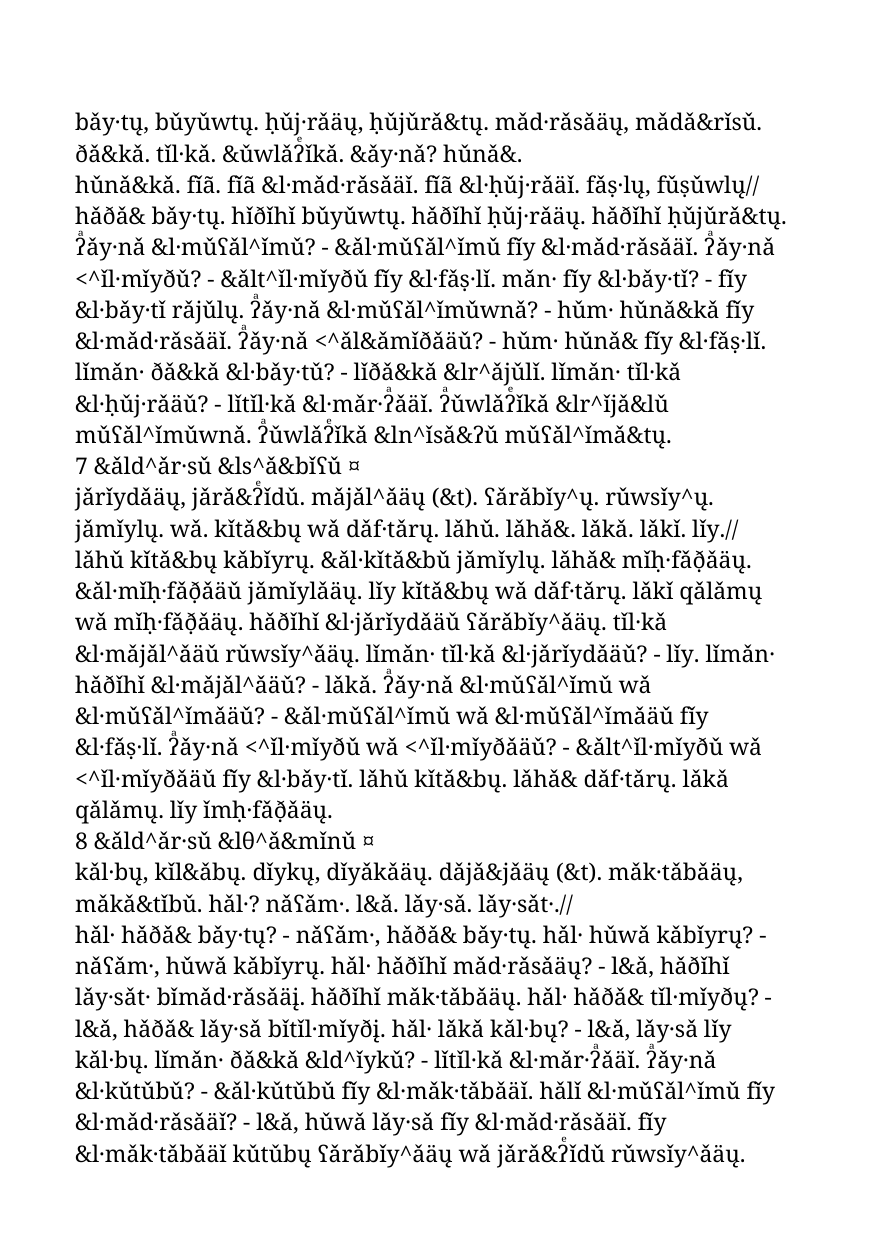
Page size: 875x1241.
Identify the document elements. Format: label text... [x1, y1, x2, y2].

text kǎl·bų, kǐl&ǎbų. dǐykų, dǐyǎkǎäų. dǎjǎ&jǎäų (&t). mǎk·tǎbǎäų, mǎkǎ&tǐbǔ. hǎl·? nǎʕǎm·. l&ǎ. lǎy·sǎ. lǎy·sǎt·.// [75, 856, 799, 919]
text 7 &ǎld^ǎr·sǔ &ls^ǎ&bǐʕǔ ¤ [75, 450, 799, 481]
text lǎhǔ kǐtǎ&bų kǎbǐyrų. &ǎl·kǐtǎ&bǔ jǎmǐylų. lǎhǎ& mǐḥ·fǎð̣ǎäų. &ǎl·mǐḥ·fǎð̣ǎäǔ jǎmǐylǎäų. lǐy kǐtǎ&bų wǎ dǎf·tǎrų. lǎkǐ qǎlǎmų wǎ mǐḥ·fǎð̣ǎäų. hǎðǐhǐ &l·jǎrǐydǎäǔ ʕǎrǎbǐy^ǎäų. tǐl·kǎ &l·mǎjǎl^ǎäǔ rǔwsǐy^ǎäų. lǐmǎn· tǐl·kǎ &l·jǎrǐydǎäǔ? - lǐy. lǐmǎn· hǎðǐhǐ &l·mǎjǎl^ǎäǔ? - lǎkǎ. ʔͣǎy·nǎ &l·mǔʕǎl^ǐmǔ wǎ &l·mǔʕǎl^ǐmǎäǔ? - &ǎl·mǔʕǎl^ǐmǔ wǎ &l·mǔʕǎl^ǐmǎäǔ fǐy &l·fǎṣ·lǐ. ʔͣǎy·nǎ <^ǐl·mǐyðǔ wǎ <^ǐl·mǐyðǎäǔ? - &ǎlt^ǐl·mǐyðǔ wǎ <^ǐl·mǐyðǎäǔ fǐy &l·bǎy·tǐ. lǎhǔ kǐtǎ&bų. lǎhǎ& dǎf·tǎrų. lǎkǎ qǎlǎmų. lǐy ǐmḥ·fǎð̣ǎäų. [75, 544, 799, 825]
text hǔnǎ&kǎ. fǐã. fǐã &l·mǎd·rǎsǎäǐ. fǐã &l·ḥǔj·rǎäǐ. fǎṣ·lų, fǔṣǔwlų// [75, 169, 799, 200]
text 8 &ǎld^ǎr·sǔ &lθ^ǎ&mǐnǔ ¤ [75, 825, 799, 856]
text hǎðǎ& bǎy·tų. hǐðǐhǐ bǔyǔwtų. hǎðǐhǐ ḥǔj·rǎäų. hǎðǐhǐ ḥǔjǔrǎ&tų. ʔͣǎy·nǎ &l·mǔʕǎl^ǐmǔ? - &ǎl·mǔʕǎl^ǐmǔ fǐy &l·mǎd·rǎsǎäǐ. ʔͣǎy·nǎ <^ǐl·mǐyðǔ? - &ǎlt^ǐl·mǐyðǔ fǐy &l·fǎṣ·lǐ. mǎn· fǐy &l·bǎy·tǐ? - fǐy &l·bǎy·tǐ rǎjǔlų. ʔͣǎy·nǎ &l·mǔʕǎl^ǐmǔwnǎ? - hǔm· hǔnǎ&kǎ fǐy &l·mǎd·rǎsǎäǐ. ʔͣǎy·nǎ <^ǎl&ǎmǐðǎäǔ? - hǔm· hǔnǎ& fǐy &l·fǎṣ·lǐ. lǐmǎn· ðǎ&kǎ &l·bǎy·tǔ? - lǐðǎ&kǎ &lr^ǎjǔlǐ. lǐmǎn· tǐl·kǎ &l·ḥǔj·rǎäǔ? - lǐtǐl·kǎ &l·mǎr·ʔͣǎäǐ. ʔͣǔwlǎʔͤǐkǎ &lr^ǐjǎ&lǔ mǔʕǎl^ǐmǔwnǎ. ʔͣǔwlǎʔͤǐkǎ &ln^ǐsǎ&ʔǔ mǔʕǎl^ǐmǎ&tų. [75, 200, 799, 450]
text jǎrǐydǎäų, jǎrǎ&ʔͤǐdǔ. mǎjǎl^ǎäų (&t). ʕǎrǎbǐy^ų. rǔwsǐy^ų. jǎmǐylų. wǎ. kǐtǎ&bų wǎ dǎf·tǎrų. lǎhǔ. lǎhǎ&. lǎkǎ. lǎkǐ. lǐy.// [75, 481, 799, 544]
text bǎy·tų, bǔyǔwtų. ḥǔj·rǎäų, ḥǔjǔrǎ&tų. mǎd·rǎsǎäų, mǎdǎ&rǐsǔ. [75, 106, 799, 137]
text hǎl· hǎðǎ& bǎy·tų? - nǎʕǎm·, hǎðǎ& bǎy·tų. hǎl· hǔwǎ kǎbǐyrų? - nǎʕǎm·, hǔwǎ kǎbǐyrų. hǎl· hǎðǐhǐ mǎd·rǎsǎäų? - l&ǎ, hǎðǐhǐ lǎy·sǎt· bǐmǎd·rǎsǎäį. hǎðǐhǐ mǎk·tǎbǎäų. hǎl· hǎðǎ& tǐl·mǐyðų? - l&ǎ, hǎðǎ& lǎy·sǎ bǐtǐl·mǐyðį. hǎl· lǎkǎ kǎl·bų? - l&ǎ, lǎy·sǎ lǐy kǎl·bų. lǐmǎn· ðǎ&kǎ &ld^ǐykǔ? - lǐtǐl·kǎ &l·mǎr·ʔͣǎäǐ. ʔͣǎy·nǎ &l·kǔtǔbǔ? - &ǎl·kǔtǔbǔ fǐy &l·mǎk·tǎbǎäǐ. hǎlǐ &l·mǔʕǎl^ǐmǔ fǐy &l·mǎd·rǎsǎäǐ? - l&ǎ, hǔwǎ lǎy·sǎ fǐy &l·mǎd·rǎsǎäǐ. fǐy &l·mǎk·tǎbǎäǐ kǔtǔbų ʕǎrǎbǐy^ǎäų wǎ jǎrǎ&ʔͤǐdǔ rǔwsǐy^ǎäų. [75, 919, 799, 1169]
text ðǎ&kǎ. tǐl·kǎ. &ǔwlǎʔͤǐkǎ. &ǎy·nǎ? hǔnǎ&. [75, 137, 799, 169]
